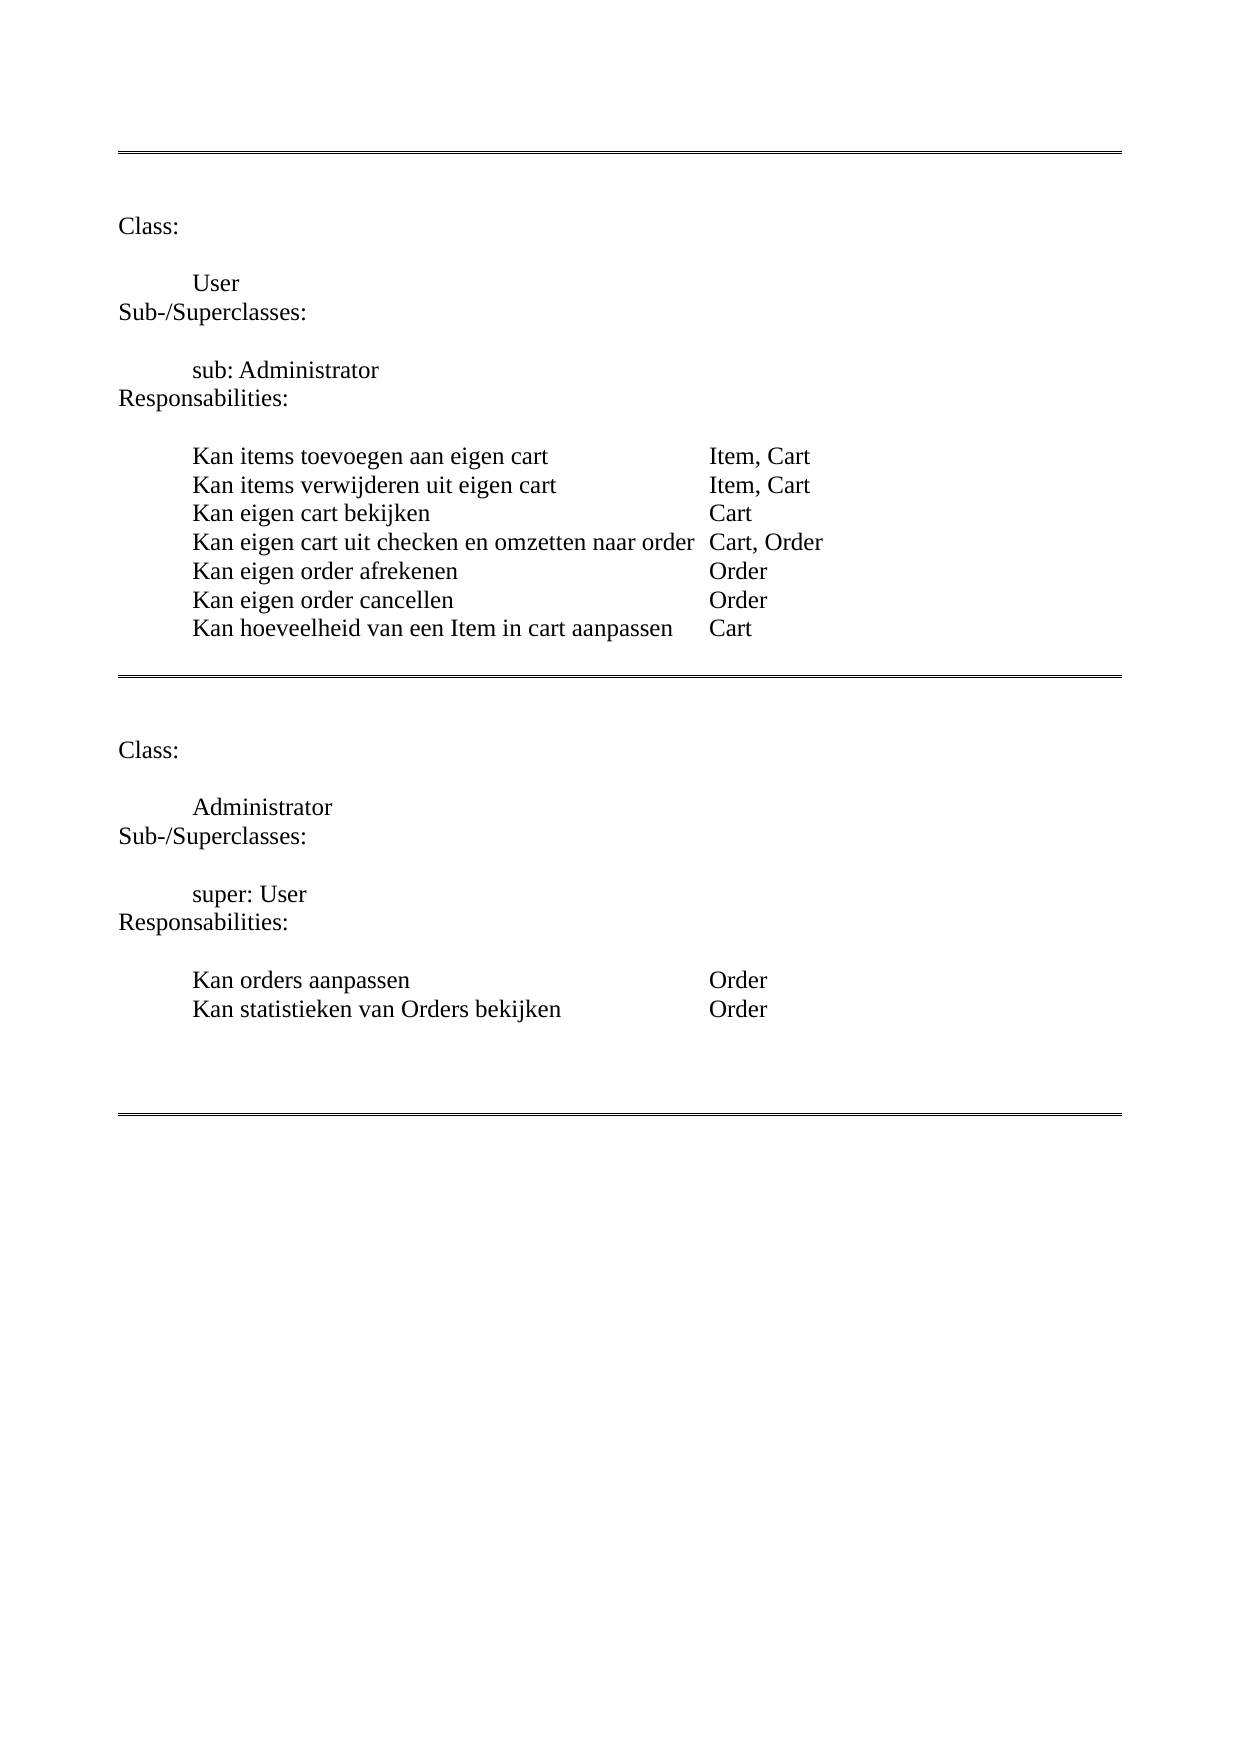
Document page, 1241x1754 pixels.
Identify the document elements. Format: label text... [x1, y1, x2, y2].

text Kan items toevoegen aan eigen cart Item, Cart [118, 441, 1122, 470]
text Class: [118, 211, 1122, 240]
text Responsabilities: [118, 907, 1122, 936]
text Kan eigen order cancellen Order [118, 585, 1122, 613]
text Kan eigen cart uit checken en omzetten naar order Cart, Order [118, 527, 1122, 556]
text Kan hoeveelheid van een Item in cart aanpassen Cart [118, 613, 1122, 642]
text User [118, 268, 1122, 297]
text Sub-/Superclasses: [118, 297, 1122, 326]
text Kan eigen cart bekijken Cart [118, 498, 1122, 527]
text Class: [118, 735, 1122, 764]
text Administrator [118, 792, 1122, 821]
text sub: Administrator [118, 355, 1122, 383]
text super: User [118, 879, 1122, 907]
text Sub-/Superclasses: [118, 821, 1122, 850]
text Kan statistieken van Orders bekijken Order [118, 994, 1122, 1022]
text Responsabilities: [118, 383, 1122, 412]
text Kan orders aanpassen Order [118, 965, 1122, 994]
text Kan items verwijderen uit eigen cart Item, Cart [118, 470, 1122, 498]
text Kan eigen order afrekenen Order [118, 556, 1122, 585]
